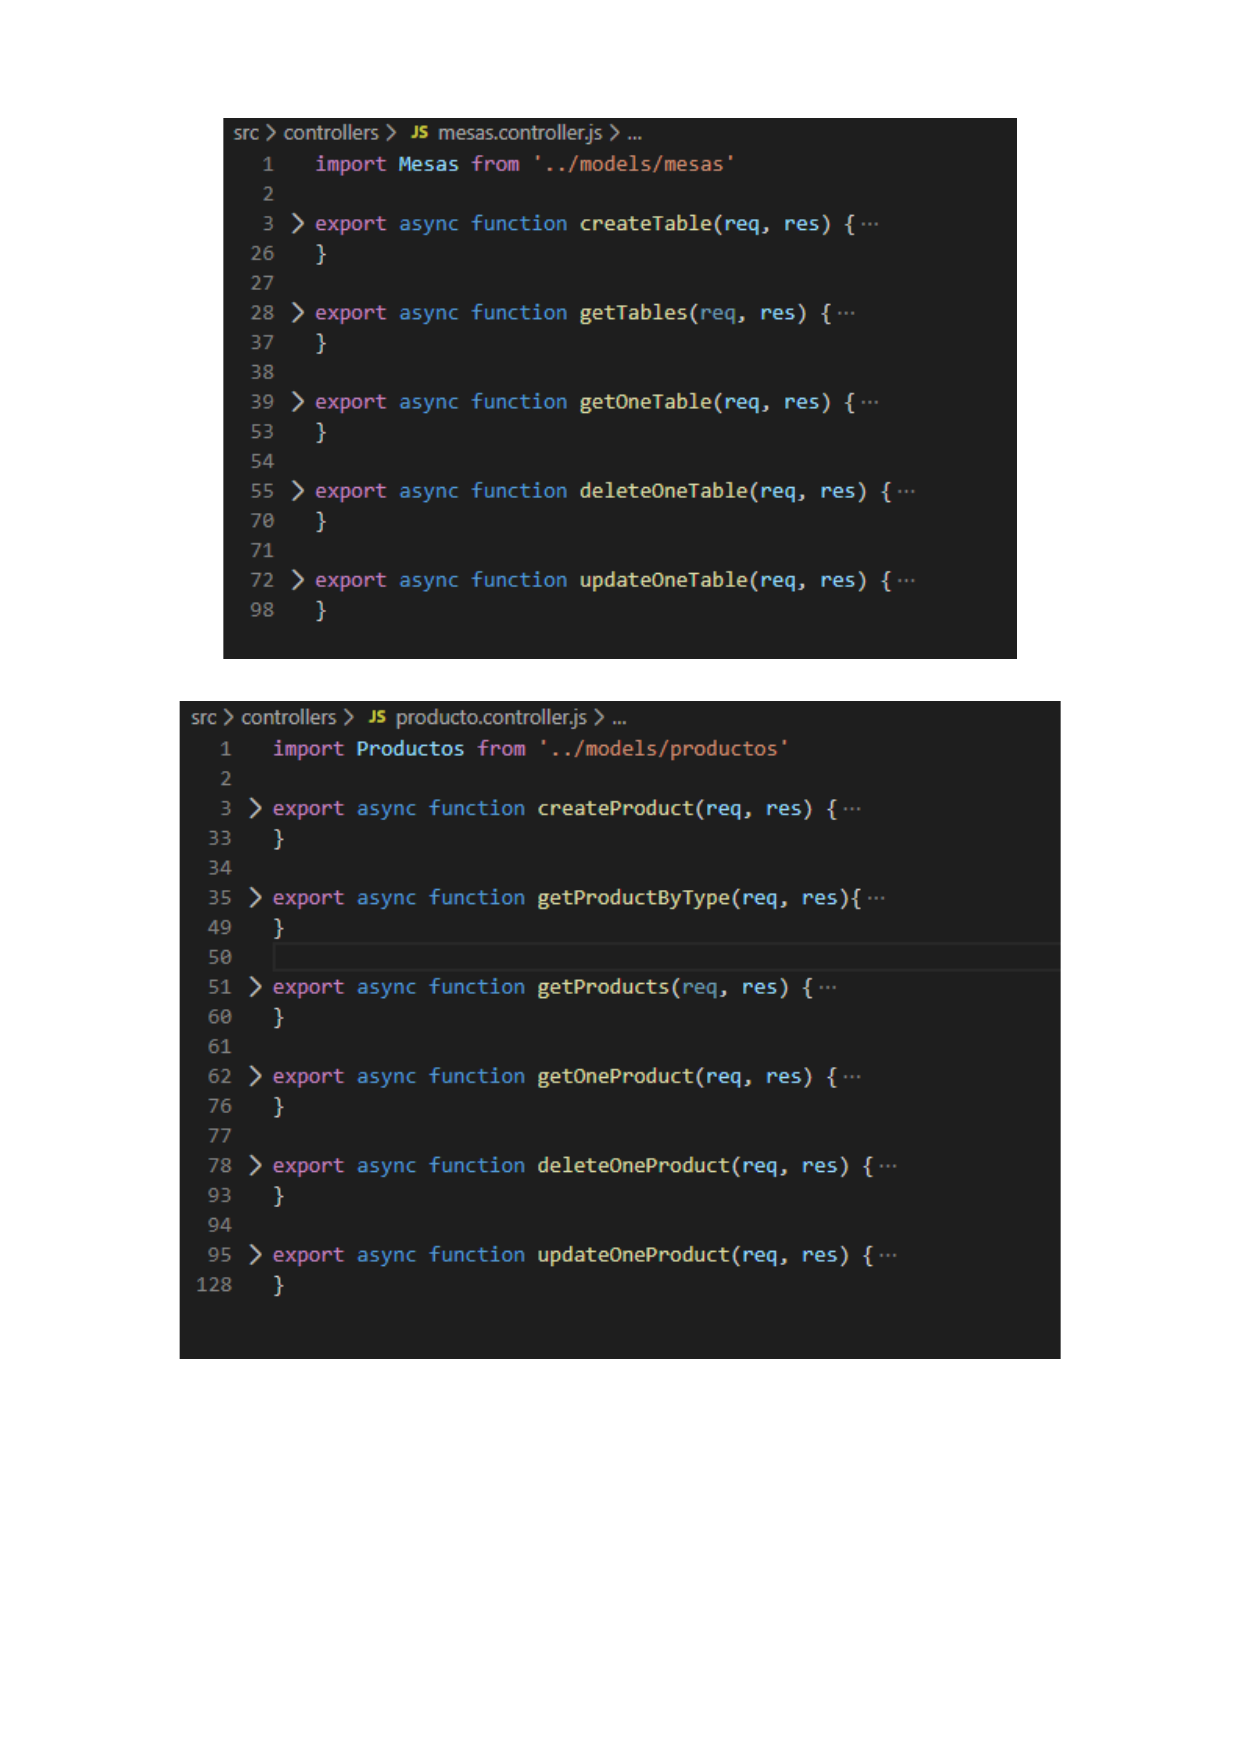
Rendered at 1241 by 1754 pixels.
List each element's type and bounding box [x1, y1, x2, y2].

picture [179, 701, 1061, 1359]
picture [223, 118, 1017, 659]
